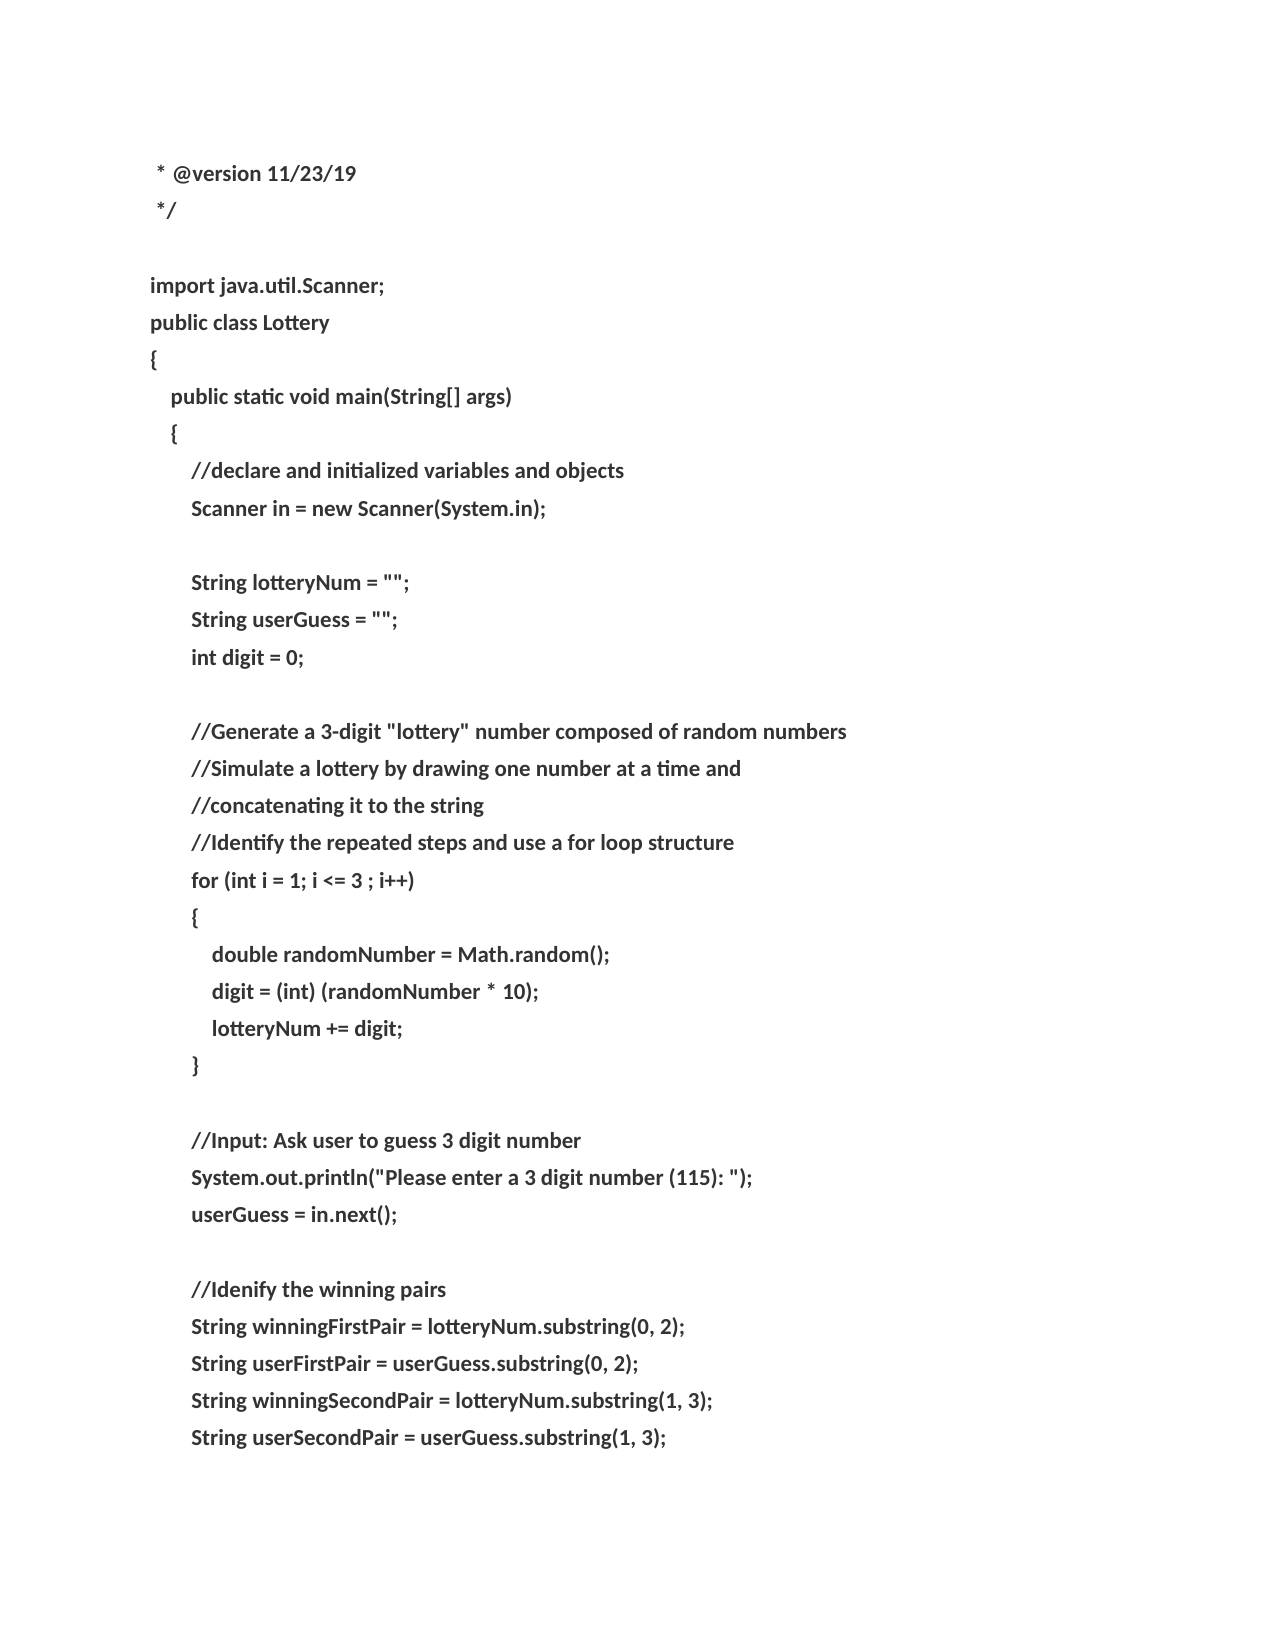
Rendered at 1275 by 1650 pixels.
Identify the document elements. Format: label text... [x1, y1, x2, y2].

text //concatenating it to the string [150, 782, 1125, 819]
text //Simulate a lottery by drawing one number at a time and [150, 745, 1125, 782]
text */ [150, 187, 1125, 224]
text public class Lottery [150, 299, 1125, 336]
text String userFirstPair = userGuess.substring(0, 2); [150, 1340, 1125, 1377]
text //declare and initialized variables and objects [150, 447, 1125, 485]
text import java.util.Scanner; [150, 262, 1125, 299]
text Scanner in = new Scanner(System.in); [150, 485, 1125, 522]
text int digit = 0; [150, 633, 1125, 671]
text { [150, 336, 1125, 373]
text public static void main(String[] args) [150, 373, 1125, 410]
text digit = (int) (randomNumber * 10); [150, 968, 1125, 1005]
text String winningSecondPair = lotteryNum.substring(1, 3); [150, 1377, 1125, 1414]
text lotteryNum += digit; [150, 1005, 1125, 1042]
text //Idenify the winning pairs [150, 1266, 1125, 1303]
text String lotteryNum = ""; [150, 559, 1125, 596]
text String userSecondPair = userGuess.substring(1, 3); [150, 1414, 1125, 1452]
text //Generate a 3-digit "lottery" number composed of random numbers [150, 708, 1125, 745]
text String userGuess = ""; [150, 596, 1125, 633]
text System.out.println("Please enter a 3 digit number (115): "); [150, 1154, 1125, 1191]
text double randomNumber = Math.random(); [150, 931, 1125, 968]
text //Input: Ask user to guess 3 digit number [150, 1117, 1125, 1154]
text //Identify the repeated steps and use a for loop structure [150, 819, 1125, 857]
text * @version 11/23/19 [150, 150, 1125, 187]
text { [150, 894, 1125, 931]
text } [150, 1042, 1125, 1080]
text String winningFirstPair = lotteryNum.substring(0, 2); [150, 1303, 1125, 1340]
text userGuess = in.next(); [150, 1191, 1125, 1228]
text for (int i = 1; i <= 3 ; i++) [150, 857, 1125, 894]
text { [150, 410, 1125, 447]
